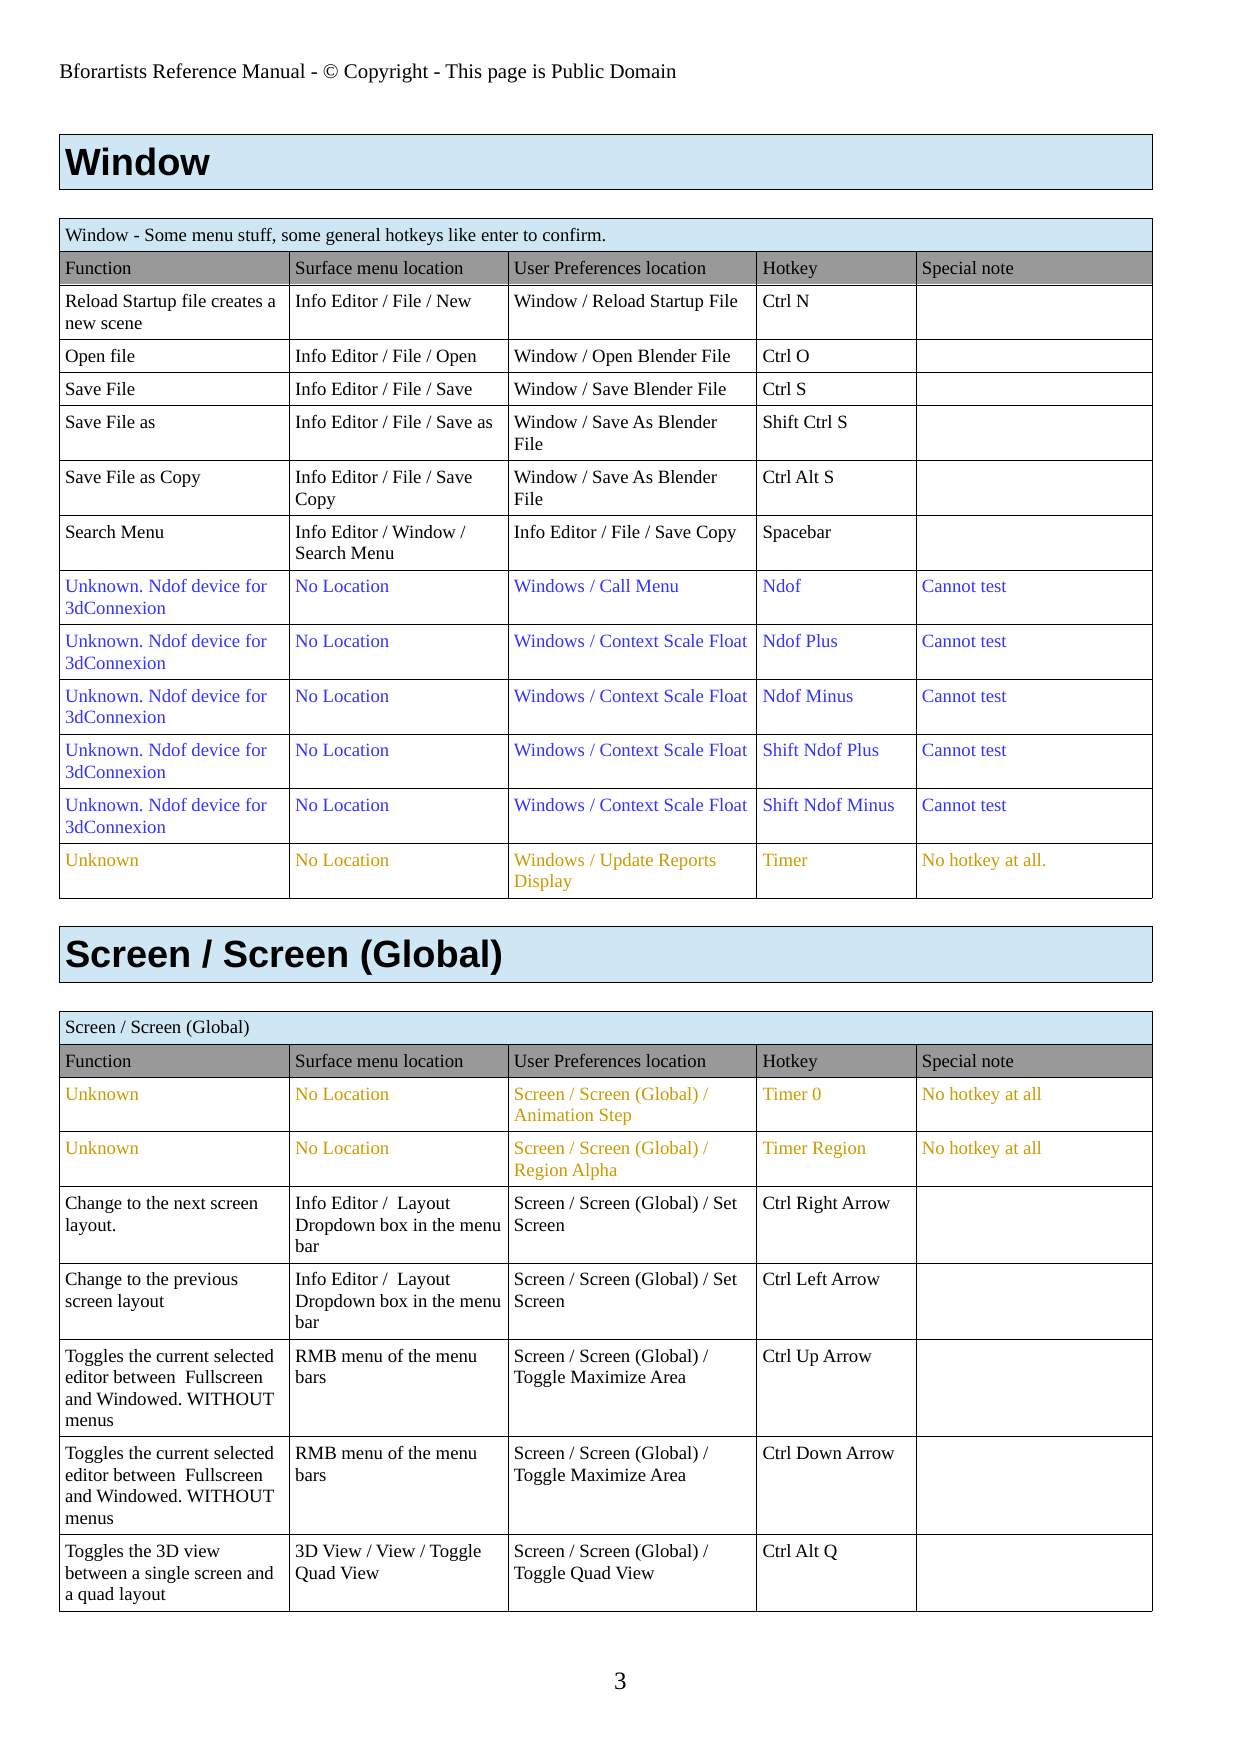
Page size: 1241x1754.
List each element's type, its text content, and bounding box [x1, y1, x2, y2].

table_cell Special note [917, 1045, 1152, 1077]
table_cell Cannot test [917, 735, 1152, 788]
table_cell Unknown. Ndof device for 3dConnexion [60, 625, 289, 679]
table_cell Info Editor / Window / Search Menu [290, 516, 508, 569]
table_cell 3D View / View / Toggle Quad View [290, 1535, 508, 1611]
table_cell [917, 1187, 1152, 1262]
table_cell Window / Save Blender File [509, 373, 756, 405]
table_cell Shift Ctrl S [757, 406, 916, 460]
table_cell Shift Ndof Minus [757, 789, 916, 843]
table_header Screen / Screen (Global) [60, 927, 1152, 982]
table_cell [917, 406, 1152, 460]
table_cell Screen / Screen (Global) / Toggle Maximize Area [509, 1340, 756, 1436]
table_cell Screen / Screen (Global) / Set Screen [509, 1187, 756, 1262]
table_cell No Location [290, 1078, 508, 1131]
table_cell [917, 286, 1152, 339]
table_cell [917, 1340, 1152, 1436]
table_cell Surface menu location [290, 252, 508, 284]
table_header Window - Some menu stuff, some general hotkeys like enter to confirm. [60, 219, 1152, 251]
table_cell No Location [290, 571, 508, 624]
table_cell Screen / Screen (Global) / Region Alpha [509, 1132, 756, 1186]
table_cell Toggles the current selected editor between Fullscreen and Windowed. WITHOUT menus [60, 1340, 289, 1436]
table_cell Special note [917, 252, 1152, 284]
table_cell Save File as Copy [60, 461, 289, 515]
table_cell Info Editor / File / Save [290, 373, 508, 405]
table_cell Window / Save As Blender File [509, 406, 756, 460]
table_cell Ctrl Down Arrow [757, 1437, 916, 1534]
table_cell Info Editor / Layout Dropdown box in the menu bar [290, 1187, 508, 1262]
table_cell Windows / Update Reports Display [509, 844, 756, 898]
table_cell Cannot test [917, 789, 1152, 843]
table_cell Unknown. Ndof device for 3dConnexion [60, 735, 289, 788]
table_cell Screen / Screen (Global) / Toggle Quad View [509, 1535, 756, 1611]
table_cell No Location [290, 680, 508, 733]
table_cell Save File [60, 373, 289, 405]
table_cell Ndof Minus [757, 680, 916, 733]
table_cell Info Editor / File / Save Copy [509, 516, 756, 569]
table_cell Timer [757, 844, 916, 898]
table_cell Screen / Screen (Global) / Set Screen [509, 1264, 756, 1339]
table_cell Function [60, 1045, 289, 1077]
table_cell Toggles the current selected editor between Fullscreen and Windowed. WITHOUT menus [60, 1437, 289, 1534]
table_cell Ctrl Left Arrow [757, 1264, 916, 1339]
table_cell [917, 461, 1152, 515]
table_cell Cannot test [917, 625, 1152, 679]
table_cell No Location [290, 844, 508, 898]
table_cell Open file [60, 340, 289, 372]
table_cell No Location [290, 735, 508, 788]
table_cell No hotkey at all. [917, 844, 1152, 898]
table_cell RMB menu of the menu bars [290, 1340, 508, 1436]
table_cell No hotkey at all [917, 1132, 1152, 1186]
table_cell [917, 1535, 1152, 1611]
table_cell Cannot test [917, 680, 1152, 733]
table_cell Windows / Context Scale Float [509, 680, 756, 733]
table_cell Ndof [757, 571, 916, 624]
table_cell Windows / Context Scale Float [509, 625, 756, 679]
table_cell Spacebar [757, 516, 916, 569]
table_cell Toggles the 3D view between a single screen and a quad layout [60, 1535, 289, 1611]
table_cell Info Editor / File / Save as [290, 406, 508, 460]
table_cell Change to the previous screen layout [60, 1264, 289, 1339]
table_cell No Location [290, 625, 508, 679]
table_cell Hotkey [757, 1045, 916, 1077]
table_cell Ctrl Alt Q [757, 1535, 916, 1611]
table_cell Screen / Screen (Global) / Toggle Maximize Area [509, 1437, 756, 1534]
table_cell Unknown. Ndof device for 3dConnexion [60, 571, 289, 624]
table_cell Info Editor / Layout Dropdown box in the menu bar [290, 1264, 508, 1339]
table_cell Ctrl N [757, 286, 916, 339]
table_cell Window / Reload Startup File [509, 286, 756, 339]
table_cell Unknown [60, 1132, 289, 1186]
table_cell Ctrl S [757, 373, 916, 405]
table_header Screen / Screen (Global) [60, 1012, 1152, 1044]
table_cell Screen / Screen (Global) / Animation Step [509, 1078, 756, 1131]
table_cell Ndof Plus [757, 625, 916, 679]
table_cell Function [60, 252, 289, 284]
table_header Window [60, 135, 1152, 189]
table_cell Timer 0 [757, 1078, 916, 1131]
table_cell No Location [290, 1132, 508, 1186]
table_cell Timer Region [757, 1132, 916, 1186]
table_cell No Location [290, 789, 508, 843]
table_cell Window / Save As Blender File [509, 461, 756, 515]
table_cell No hotkey at all [917, 1078, 1152, 1131]
table_cell Unknown. Ndof device for 3dConnexion [60, 680, 289, 733]
table_cell Unknown. Ndof device for 3dConnexion [60, 789, 289, 843]
table_cell Ctrl O [757, 340, 916, 372]
table_cell Ctrl Alt S [757, 461, 916, 515]
table_cell Unknown [60, 1078, 289, 1131]
table_cell [917, 340, 1152, 372]
table_cell Cannot test [917, 571, 1152, 624]
table_cell Window / Open Blender File [509, 340, 756, 372]
table_cell [917, 373, 1152, 405]
table_cell Ctrl Up Arrow [757, 1340, 916, 1436]
table_cell Hotkey [757, 252, 916, 284]
table_cell Info Editor / File / Save Copy [290, 461, 508, 515]
table_cell Windows / Context Scale Float [509, 789, 756, 843]
table_cell Info Editor / File / New [290, 286, 508, 339]
table_cell Windows / Call Menu [509, 571, 756, 624]
table_cell Save File as [60, 406, 289, 460]
table_cell Surface menu location [290, 1045, 508, 1077]
table_cell [917, 516, 1152, 569]
table_cell Info Editor / File / Open [290, 340, 508, 372]
table_cell User Preferences location [509, 252, 756, 284]
table_cell Reload Startup file creates a new scene [60, 286, 289, 339]
table_cell Ctrl Right Arrow [757, 1187, 916, 1262]
table_cell [917, 1437, 1152, 1534]
table_cell User Preferences location [509, 1045, 756, 1077]
table_cell RMB menu of the menu bars [290, 1437, 508, 1534]
table_cell Shift Ndof Plus [757, 735, 916, 788]
table_cell Change to the next screen layout. [60, 1187, 289, 1262]
table_cell Windows / Context Scale Float [509, 735, 756, 788]
table_cell [917, 1264, 1152, 1339]
table_cell Search Menu [60, 516, 289, 569]
table_cell Unknown [60, 844, 289, 898]
